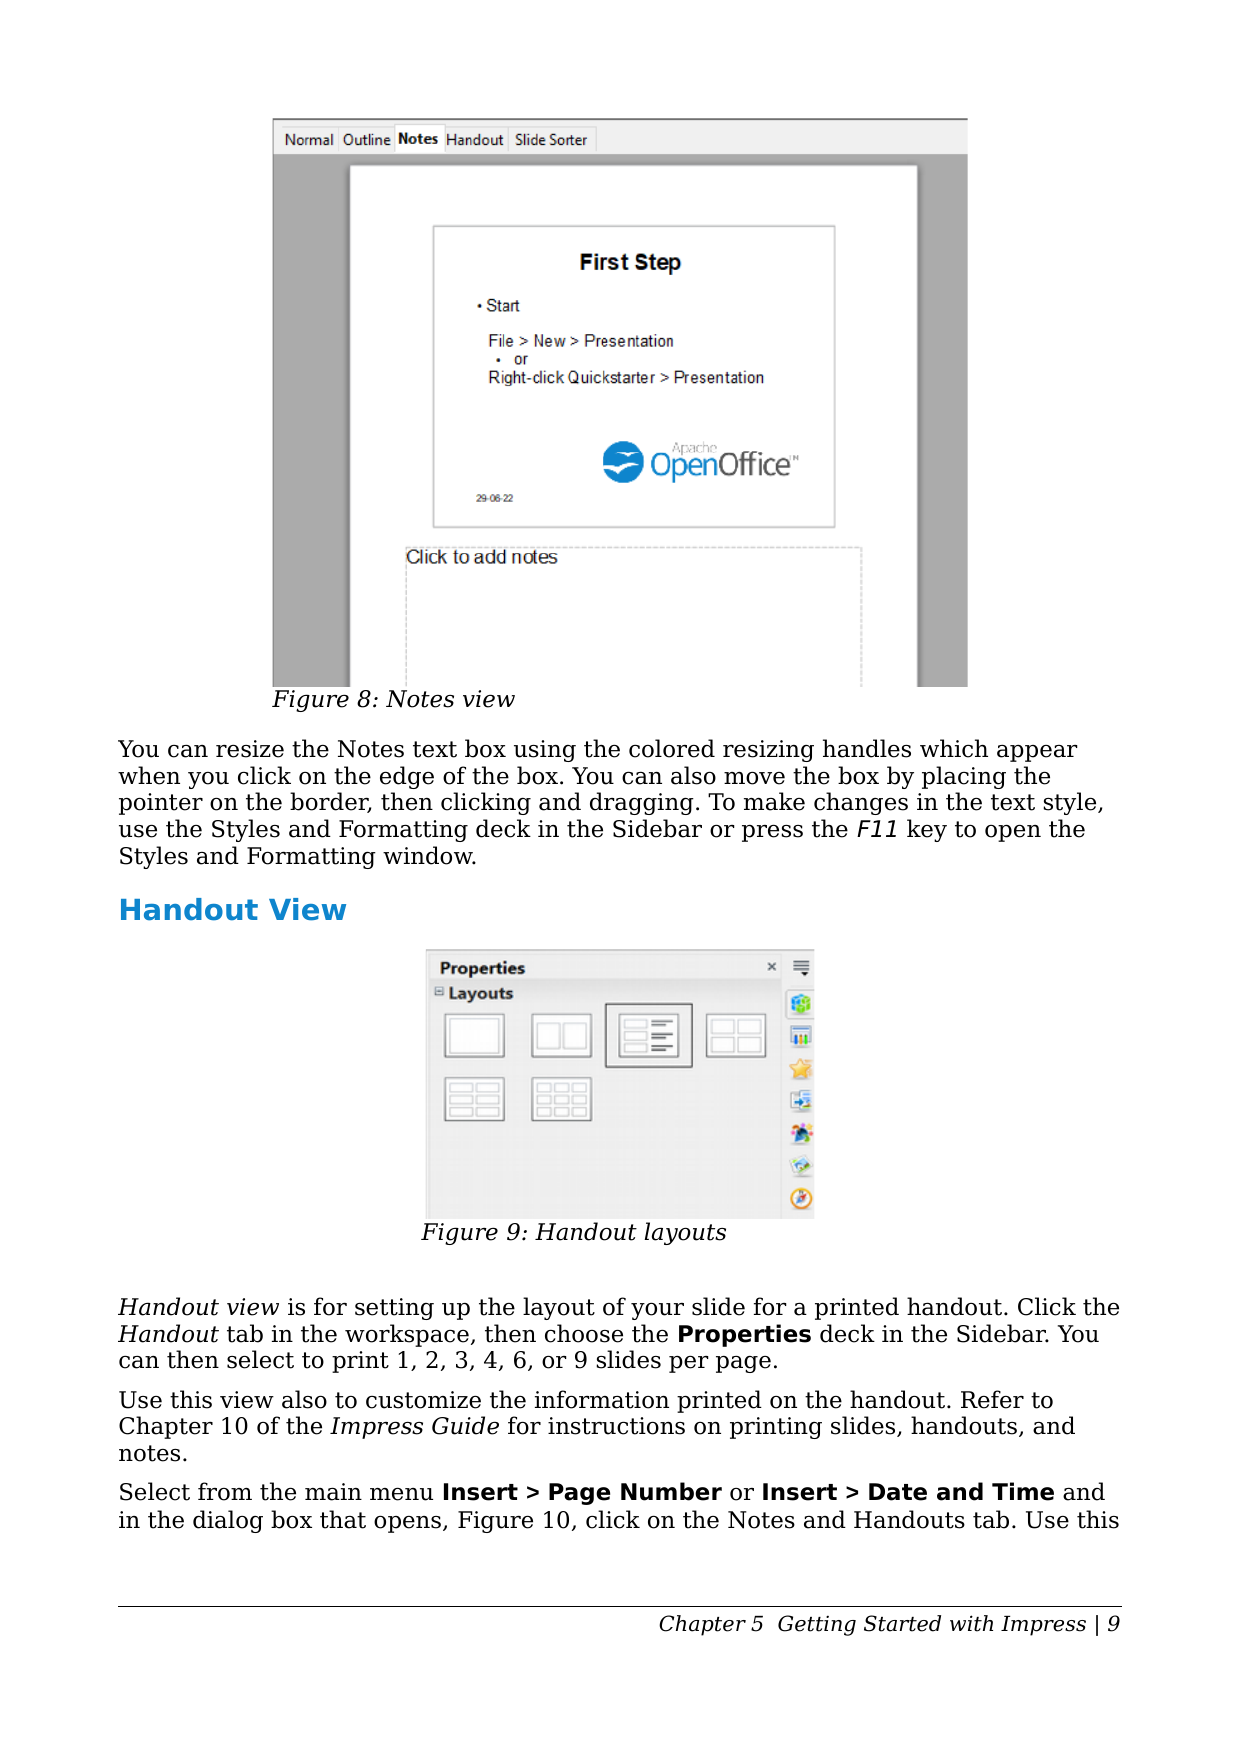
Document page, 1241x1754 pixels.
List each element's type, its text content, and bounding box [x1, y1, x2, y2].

text You can resize the Notes text box using the colored resizing handles which appear when you click on the edge of the box. You can also move the box by placing the pointer on the border, then clicking and dragging. To make changes in the text style, use the Styles and Formatting deck in the Sidebar or press the F11 key to open the Styles and Formatting window. [118, 736, 1122, 869]
text Figure 9: Handout layouts [421, 949, 819, 1246]
subtitle Handout View [118, 894, 1122, 928]
picture [272, 118, 968, 687]
text Figure 8: Notes view [272, 687, 968, 713]
text Handout view is for setting up the layout of your slide for a printed handout. Click the Handout tab in the workspace, then choose the Properties deck in the Sidebar. You can then select to print 1, 2, 3, 4, 6, or 9 slides per page. [118, 1294, 1122, 1374]
picture [425, 949, 815, 1219]
text Select from the main menu Insert > Page Number or Insert > Date and Time and in the dialog box that opens, Figure 10, click on the Notes and Handouts tab. Use this [118, 1479, 1122, 1534]
text Use this view also to customize the information printed on the handout. Refer to Chapter 10 of the Impress Guide for instructions on printing slides, handouts, and notes. [118, 1387, 1122, 1467]
